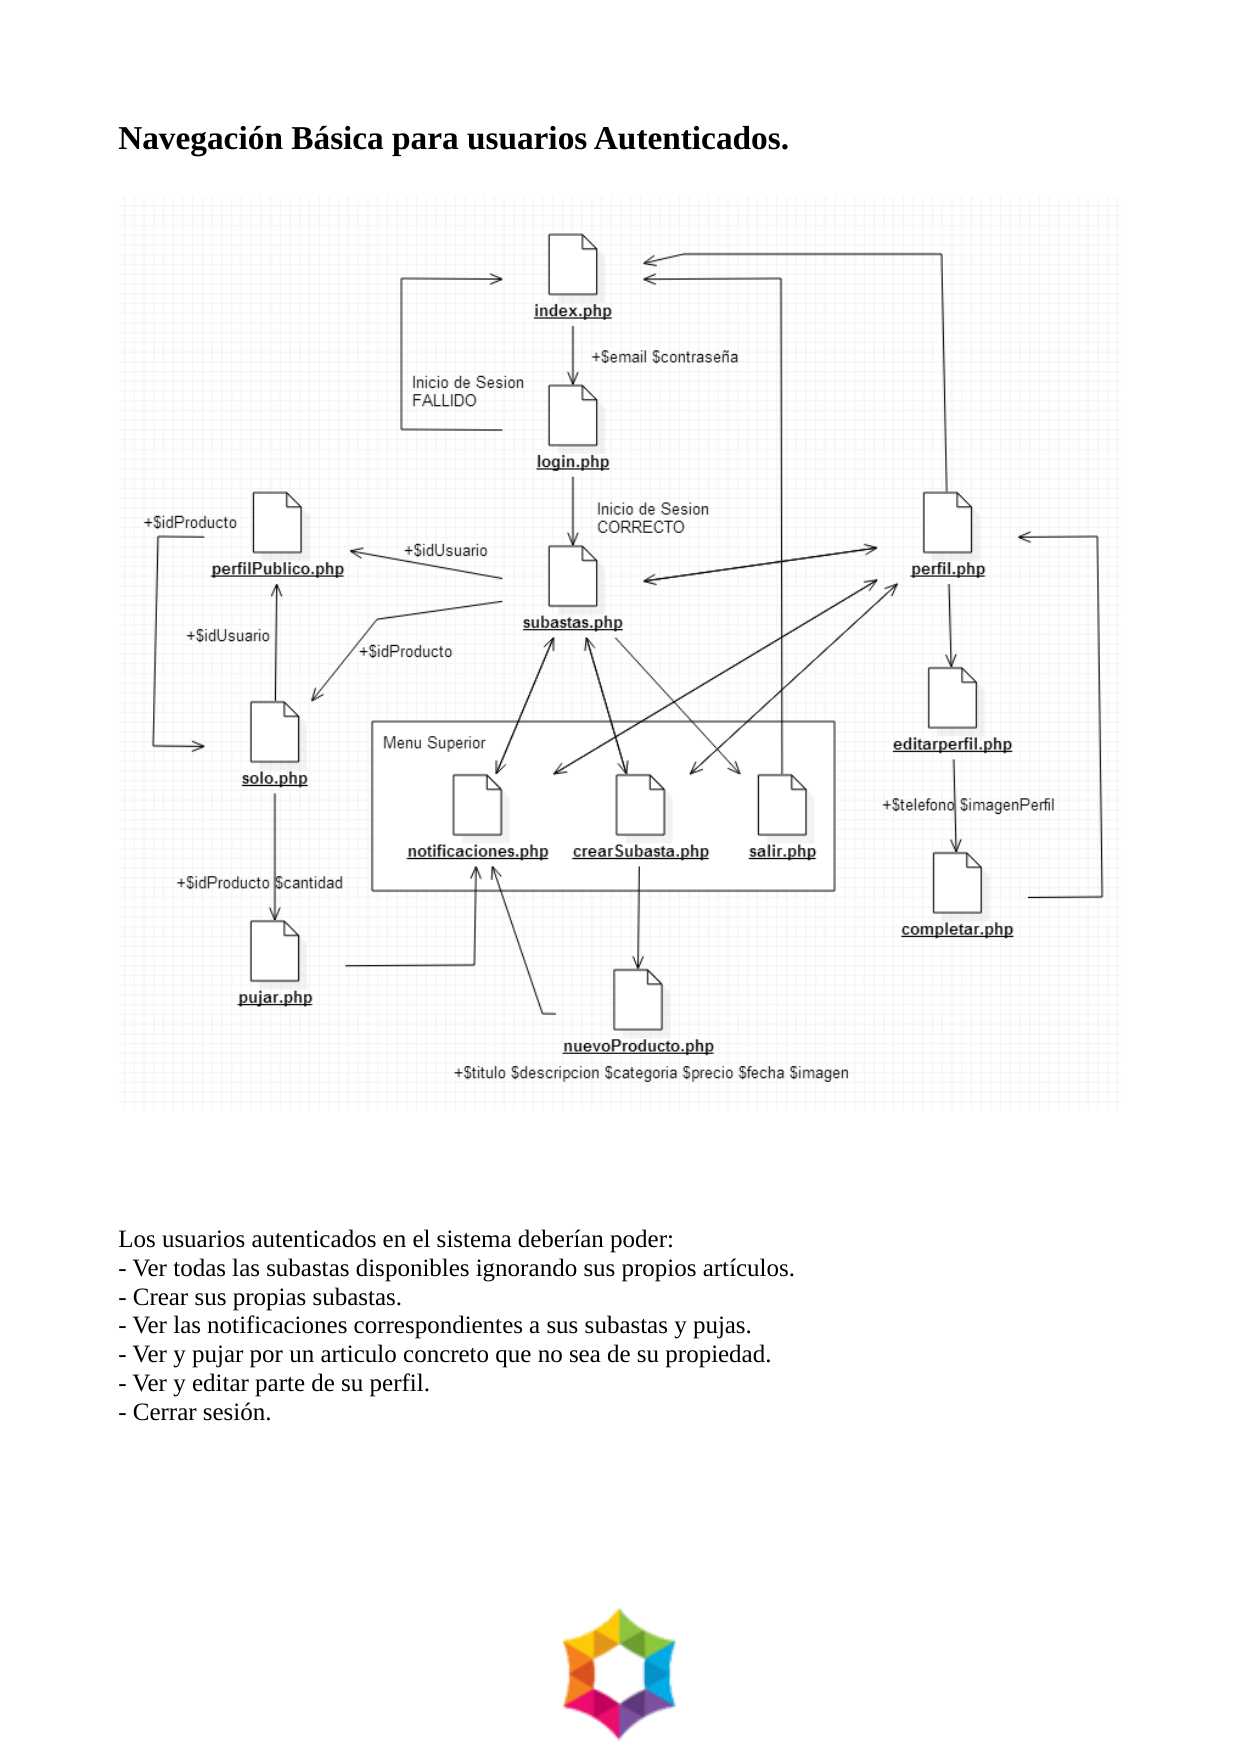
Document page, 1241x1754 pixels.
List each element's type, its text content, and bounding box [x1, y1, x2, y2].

text - Cerrar sesión. [118, 1397, 1122, 1425]
text Los usuarios autenticados en el sistema deberían poder: - Ver todas las subastas disponibles ignorando sus propios artículos. [118, 1224, 1122, 1282]
picture [118, 197, 1123, 1110]
text - Ver y pujar por un articulo concreto que no sea de su propiedad. [118, 1339, 1122, 1368]
picture [553, 1607, 687, 1741]
text [118, 1110, 1122, 1138]
text Navegación Básica para usuarios Autenticados. [118, 118, 1122, 197]
text - Crear sus propias subastas. [118, 1282, 1122, 1310]
text - Ver y editar parte de su perfil. [118, 1368, 1122, 1397]
text - Ver las notificaciones correspondientes a sus subastas y pujas. [118, 1310, 1122, 1339]
